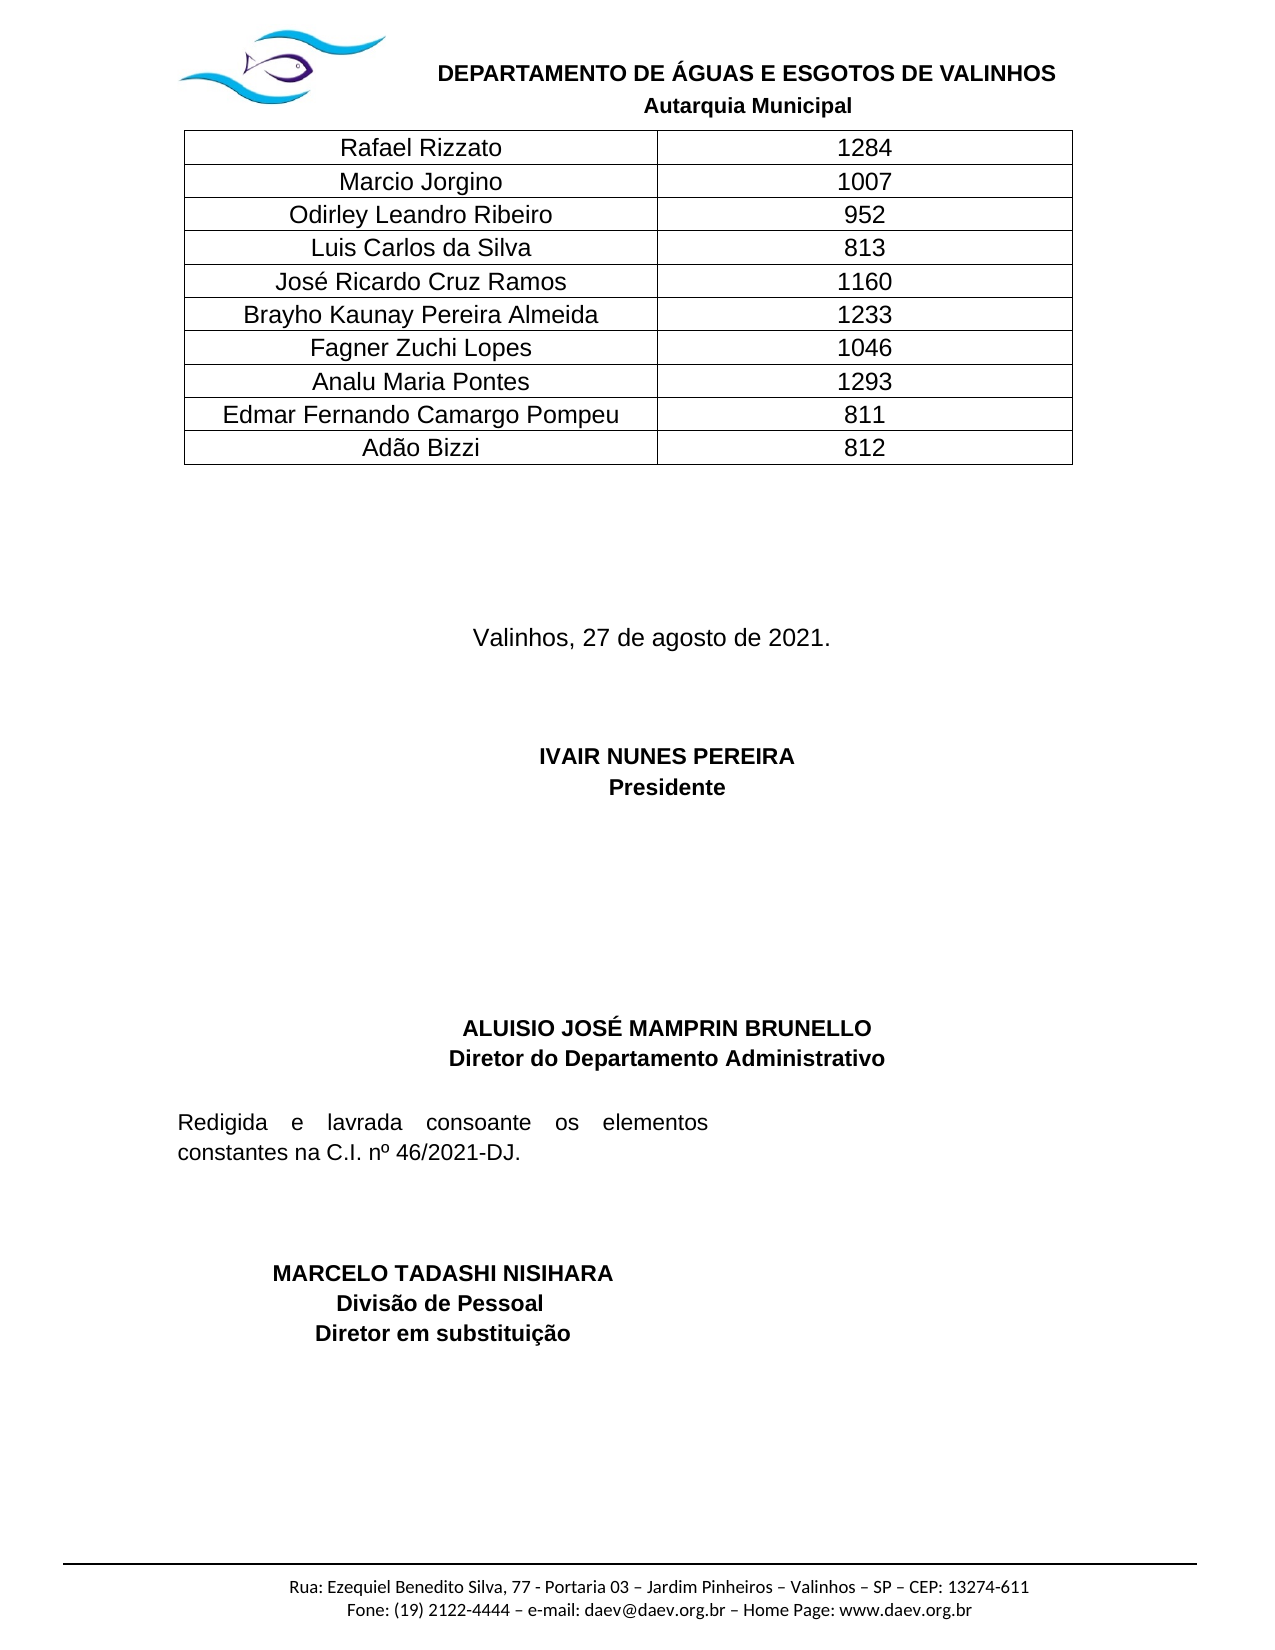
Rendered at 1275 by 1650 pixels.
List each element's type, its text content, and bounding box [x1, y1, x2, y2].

table_cell 1046 [658, 331, 1072, 364]
table_cell 813 [658, 231, 1072, 264]
text MARCELO TADASHI NISIHARA [177, 1260, 709, 1286]
table_cell José Ricardo Cruz Ramos [185, 265, 657, 297]
table_cell Odirley Leandro Ribeiro [185, 198, 657, 230]
table_cell 1233 [658, 298, 1072, 330]
text Valinhos, 27 de agosto de 2021. [177, 623, 1157, 652]
text ALUISIO JOSÉ MAMPRIN BRUNELLO [177, 1015, 1157, 1042]
table_cell 1007 [658, 165, 1072, 197]
table_cell 1160 [658, 265, 1072, 297]
table_cell Analu Maria Pontes [185, 365, 657, 397]
table_cell 1284 [658, 131, 1072, 164]
table_cell Brayho Kaunay Pereira Almeida [185, 298, 657, 330]
table_cell Marcio Jorgino [185, 165, 657, 197]
table_cell Luis Carlos da Silva [185, 231, 657, 264]
text Redigida e lavrada consoante os elementos constantes na C.I. nº 46/2021-DJ. [177, 1109, 709, 1165]
table_cell Edmar Fernando Camargo Pompeu [185, 398, 657, 430]
table_cell Rafael Rizzato [185, 131, 657, 164]
table_cell 1293 [658, 365, 1072, 397]
table_cell 952 [658, 198, 1072, 230]
text Diretor do Departamento Administrativo [177, 1045, 1157, 1072]
table_cell Fagner Zuchi Lopes [185, 331, 657, 364]
table_cell Adão Bizzi [185, 431, 657, 464]
text Divisão de Pessoal [177, 1290, 709, 1316]
table_cell 811 [658, 398, 1072, 430]
table_cell 812 [658, 431, 1072, 464]
text Presidente [177, 773, 1157, 800]
text Diretor em substituição [177, 1320, 709, 1346]
text IVAIR NUNES PEREIRA [177, 743, 1157, 770]
